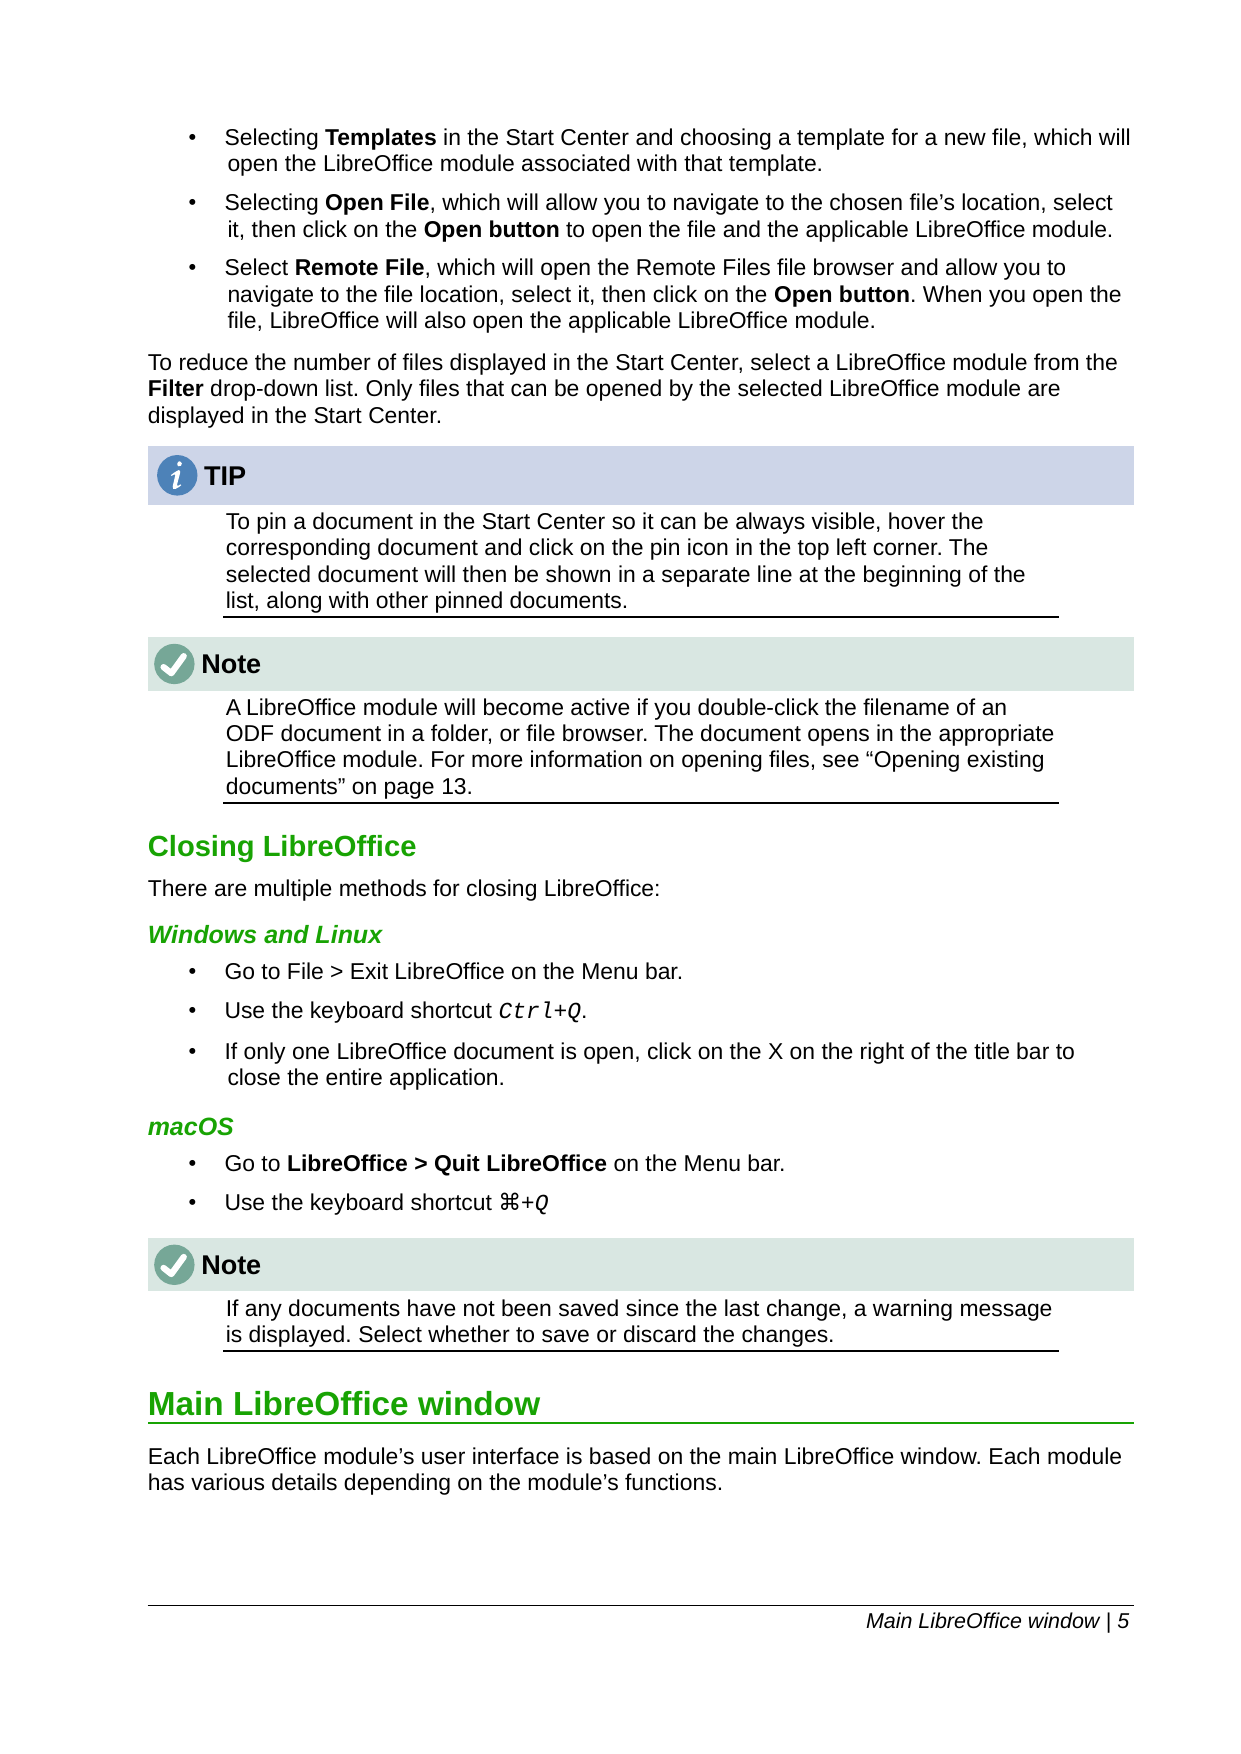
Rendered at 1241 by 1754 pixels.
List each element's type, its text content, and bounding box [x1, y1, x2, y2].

subtitle Note [148, 637, 1134, 691]
list Select Remote File, which will open the Remote Files file browser and allow you to navigate to the file location, select it, then click on the Open button. When you open the file, LibreOffice will also open the applicable LibreOffice module. [185, 251, 1134, 336]
text Each LibreOffice module’s user interface is based on the main LibreOffice window. Each module has various details depending on the module’s functions. [148, 1443, 1134, 1496]
subtitle TIP [148, 446, 1134, 505]
list Selecting Templates in the Start Center and choosing a template for a new file, which will open the LibreOffice module associated with that template. [185, 121, 1134, 177]
list If only one LibreOffice document is open, click on the X on the right of the title bar to close the entire application. [185, 1035, 1134, 1093]
text If any documents have not been saved since the last change, a warning message is displayed. Select whether to save or discard the changes. [223, 1291, 1059, 1350]
text To pin a document in the Start Center so it can be always visible, hover the corresponding document and click on the pin icon in the top left corner. The selected document will then be shown in a separate line at the beginning of the list, along with other pinned documents. [223, 505, 1059, 616]
subtitle Note [148, 1238, 1134, 1291]
list Use the keyboard shortcut ⌘+Q [185, 1186, 1134, 1220]
subtitle Closing LibreOffice [148, 829, 1134, 863]
list Selecting Open File, which will allow you to navigate to the chosen file’s location, select it, then click on the Open button to open the file and the applicable LibreOffice module. [185, 186, 1134, 242]
subtitle Main LibreOffice window [148, 1383, 1134, 1422]
subtitle macOS [148, 1112, 1134, 1141]
list Go to LibreOffice > Quit LibreOffice on the Menu bar. [185, 1147, 1134, 1177]
text There are multiple methods for closing LibreOffice: [148, 875, 1134, 902]
text To reduce the number of files displayed in the Start Center, select a LibreOffice module from the Filter drop-down list. Only files that can be opened by the selected LibreOffice module are displayed in the Start Center. [148, 349, 1134, 428]
list Go to File > Exit LibreOffice on the Menu bar. [185, 955, 1134, 984]
subtitle Windows and Linux [148, 920, 1134, 949]
text A LibreOffice module will become active if you double-click the filename of an ODF document in a folder, or file browser. The document opens in the appropriate LibreOffice module. For more information on opening files, see “Opening existing documents” on page 13. [223, 691, 1059, 802]
list Use the keyboard shortcut Ctrl+Q. [185, 994, 1134, 1025]
